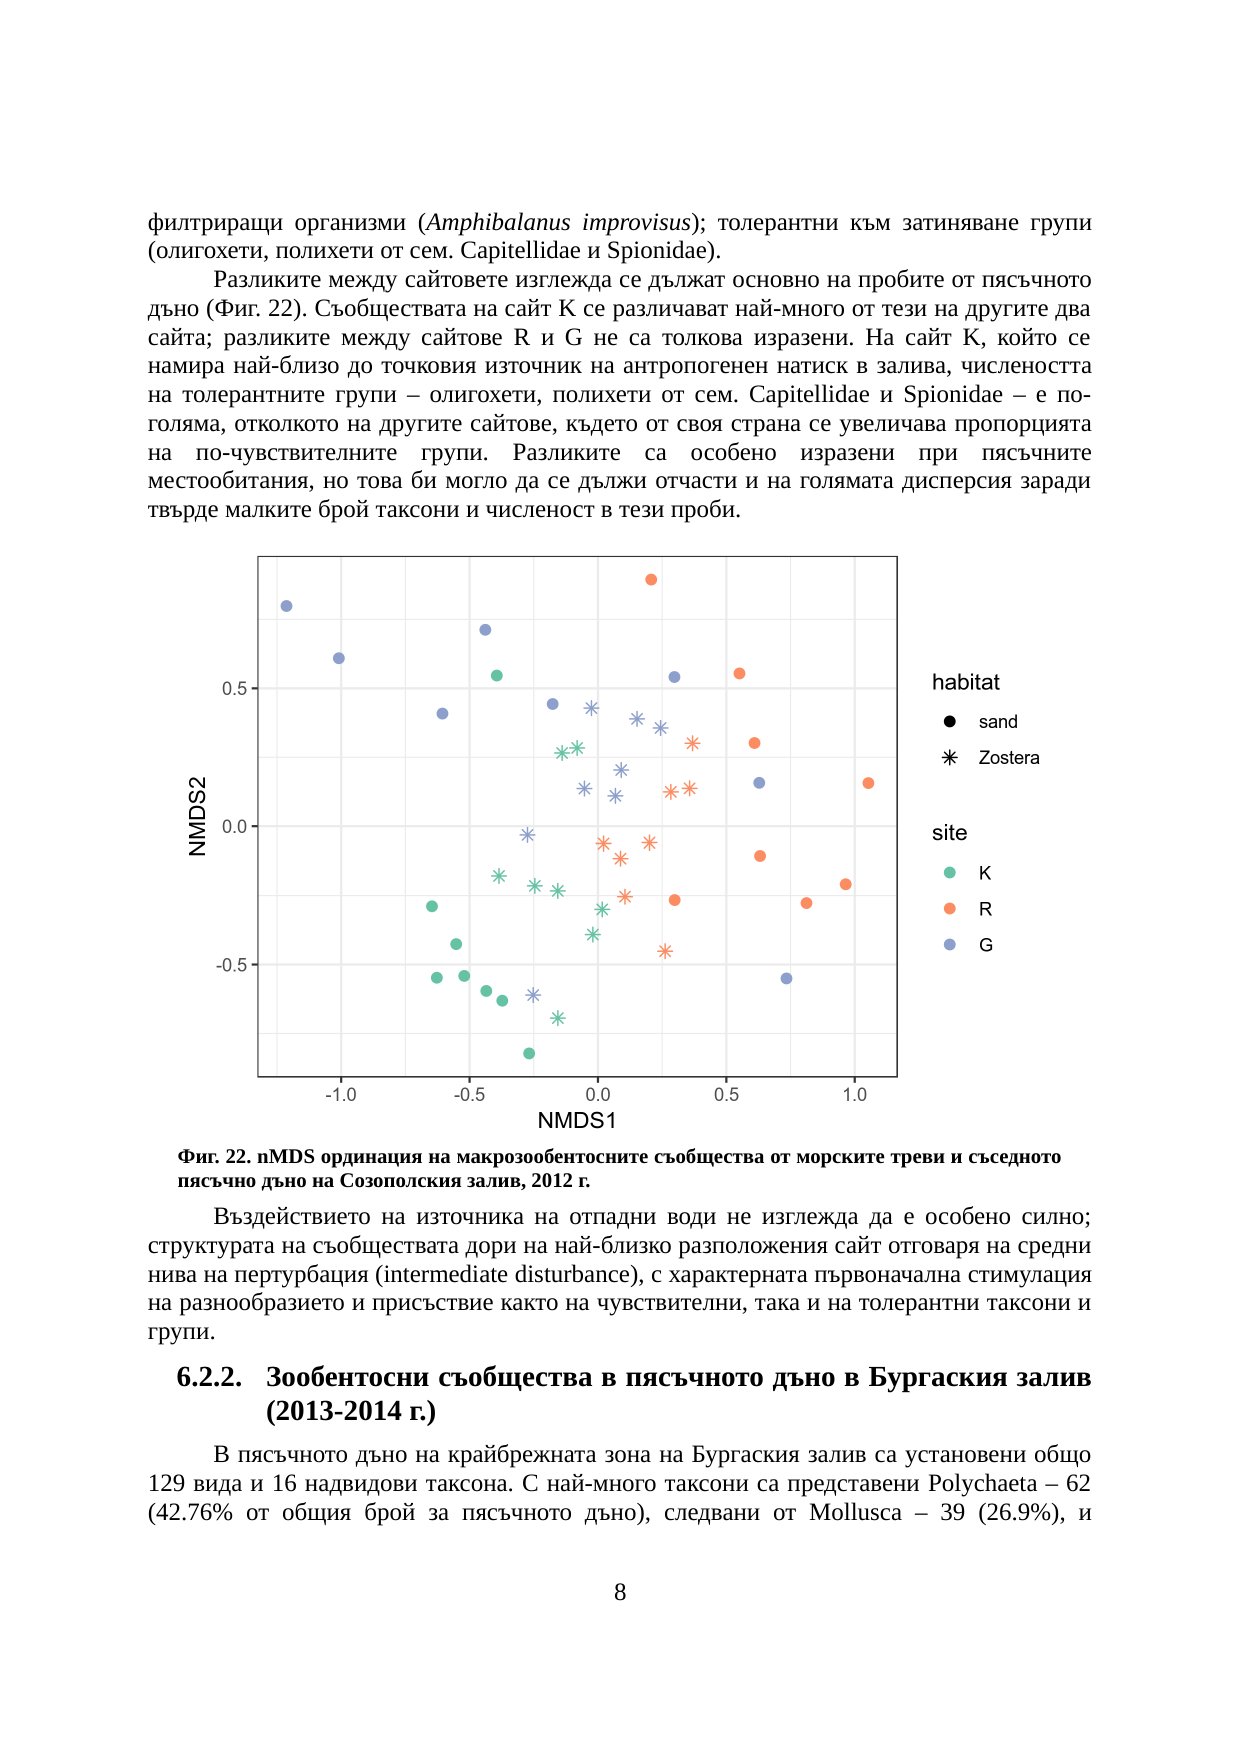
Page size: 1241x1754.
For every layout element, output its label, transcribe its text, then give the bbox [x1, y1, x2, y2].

subtitle Зообентосни съобщества в пясъчното дъно в Бургаския залив (2013-2014 г.) [242, 1359, 1093, 1427]
text Фиг. 22. nMDS ординация на макрозообентосните съобщества от морските треви и съседното пясъчно дъно на Созополския залив, 2012 г. [177, 1145, 1063, 1192]
picture [177, 544, 1063, 1145]
text филтриращи организми (Amphibalanus improvisus); толерантни към затиняване групи (олигохети, полихети от сем. Capitellidae и Spionidae). [148, 207, 1093, 264]
text В пясъчното дъно на крайбрежната зона на Бургаския залив са установени общо 129 вида и 16 надвидови таксона. С най-много таксони са представени Polychaeta – 62 (42.76% от общия брой за пясъчното дъно), следвани от Mollusca – 39 (26.9%), и [148, 1439, 1093, 1525]
text Разликите между сайтовете изглежда се дължат основно на пробите от пясъчното дъно (Фиг. 22). Съобществата на сайт K се различават най-много от тези на другите два сайта; разликите между сайтове R и G не са толкова изразени. На сайт K, който се намира най-близо до точковия източник на антропогенен натиск в залива, числеността на толерантните групи – олигохети, полихети от сем. Capitellidae и Spionidae – е по-голяма, отколкото на другите сайтове, където от своя страна се увеличава пропорцията на по-чувствителните групи. Разликите са особено изразени при пясъчните местообитания, но това би могло да се дължи отчасти и на голямата дисперсия заради твърде малките брой таксони и численост в тези проби. [148, 264, 1093, 523]
text Въздействието на източника на отпадни води не изглежда да е особено силно; структурата на съобществата дори на най-близко разположения сайт отговаря на средни нива на пертурбация (intermediate disturbance), с характерната първоначална стимулация на разнообразието и присъствие както на чувствителни, така и на толерантни таксони и групи. [148, 1201, 1093, 1345]
